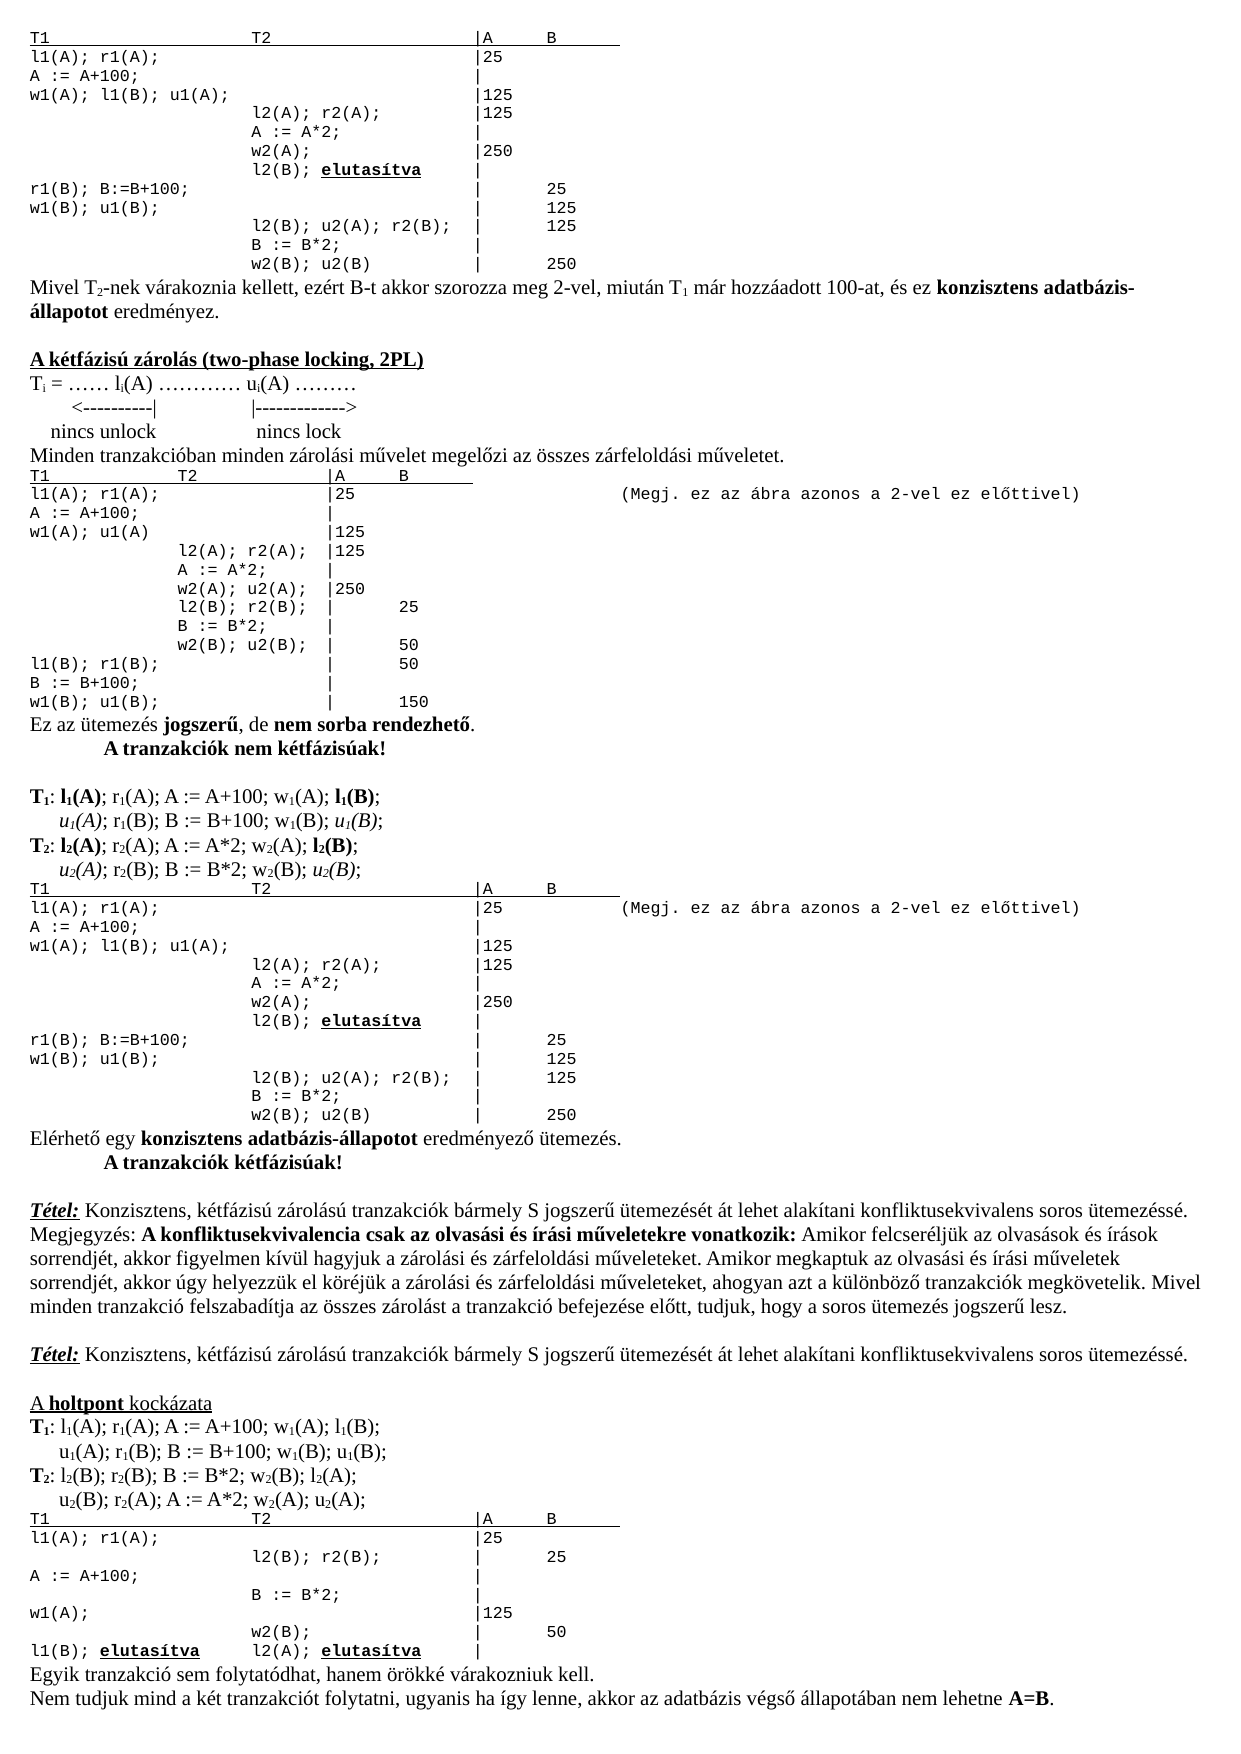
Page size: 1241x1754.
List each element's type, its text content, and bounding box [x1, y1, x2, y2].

text Megjegyzés: A konfliktusekvivalencia csak az olvasási és írási műveletekre vonatkozik: Amikor felcseréljük az olvasások és írások sorrendjét, akkor figyelmen kívül hagyjuk a zárolási és zárfeloldási műveleteket. Amikor megkaptuk az olvasási és írási műveletek sorrendjét, akkor úgy helyezzük el köréjük a zárolási és zárfeloldási műveleteket, ahogyan azt a különböző tranzakciók megkövetelik. Mivel minden tranzakció felszabadítja az összes zárolást a tranzakció befejezése előtt, tudjuk, hogy a soros ütemezés jogszerű lesz. [29, 1222, 1211, 1318]
text A kétfázisú zárolás (two-phase locking, 2PL) [29, 347, 1211, 371]
text T1 T2 |A B l1(A); r1(A); |25 l2(B); r2(B); | 25 A := A+100; | B := B*2; | w1(A); |125 w2(B); | 50 l1(B); elutasítva l2(A); elutasítva | [29, 1511, 1211, 1662]
text Tétel: Konzisztens, kétfázisú zárolású tranzakciók bármely S jogszerű ütemezését át lehet alakítani konfliktusekvivalens soros ütemezéssé. [29, 1198, 1211, 1222]
text T1: l1(A); r1(A); A := A+100; w1(A); l1(B); u1(A); r1(B); B := B+100; w1(B); u1(B); [29, 784, 1211, 832]
text A holtpont kockázata [29, 1390, 1211, 1414]
text Ez az ütemezés jogszerű, de nem sorba rendezhető. A tranzakciók nem kétfázisúak! [29, 712, 1211, 760]
text T2: l2(A); r2(A); A := A*2; w2(A); l2(B); u2(A); r2(B); B := B*2; w2(B); u2(B); [29, 832, 1211, 881]
text Minden tranzakcióban minden zárolási művelet megelőzi az összes zárfeloldási műveletet. [29, 443, 1211, 467]
text Elérhető egy konzisztens adatbázis-állapotot eredményező ütemezés. [29, 1126, 1211, 1150]
text Ti = …… li(A) ………… ui(A) ……… <----------| |-------------> nincs unlock nincs lock [29, 371, 1211, 443]
text Tétel: Konzisztens, kétfázisú zárolású tranzakciók bármely S jogszerű ütemezését át lehet alakítani konfliktusekvivalens soros ütemezéssé. [29, 1342, 1211, 1366]
text T1 T2 |A B l1(A); r1(A); |25 (Megj. ez az ábra azonos a 2-vel ez előttivel) A := A+100; | w1(A); l1(B); u1(A); |125 l2(A); r2(A); |125 A := A*2; | w2(A); |250 l2(B); elutasítva | r1(B); B:=B+100; | 25 w1(B); u1(B); | 125 l2(B); u2(A); r2(B); | 125 B := B*2; | w2(B); u2(B) | 250 [29, 881, 1211, 1126]
text Egyik tranzakció sem folytatódhat, hanem örökké várakozniuk kell. Nem tudjuk mind a két tranzakciót folytatni, ugyanis ha így lenne, akkor az adatbázis végső állapotában nem lehetne A=B. [29, 1662, 1211, 1710]
text T1 T2 |A B l1(A); r1(A); |25 (Megj. ez az ábra azonos a 2-vel ez előttivel) A := A+100; | w1(A); u1(A) |125 l2(A); r2(A); |125 A := A*2; | w2(A); u2(A); |250 l2(B); r2(B); | 25 B := B*2; | w2(B); u2(B); | 50 l1(B); r1(B); | 50 B := B+100; | w1(B); u1(B); | 150 [29, 467, 1211, 712]
text Mivel T2-nek várakoznia kellett, ezért B-t akkor szorozza meg 2-vel, miután T1 már hozzáadott 100-at, és ez konzisztens adatbázis-állapotot eredményez. [29, 274, 1211, 323]
text T2: l2(B); r2(B); B := B*2; w2(B); l2(A); u2(B); r2(A); A := A*2; w2(A); u2(A); [29, 1463, 1211, 1511]
text T1: l1(A); r1(A); A := A+100; w1(A); l1(B); u1(A); r1(B); B := B+100; w1(B); u1(B); [29, 1414, 1211, 1463]
text A tranzakciók kétfázisúak! [29, 1150, 1211, 1174]
text T1 T2 |A B l1(A); r1(A); |25 A := A+100; | w1(A); l1(B); u1(A); |125 l2(A); r2(A); |125 A := A*2; | w2(A); |250 l2(B); elutasítva | r1(B); B:=B+100; | 25 w1(B); u1(B); | 125 l2(B); u2(A); r2(B); | 125 B := B*2; | w2(B); u2(B) | 250 [29, 29, 1211, 274]
